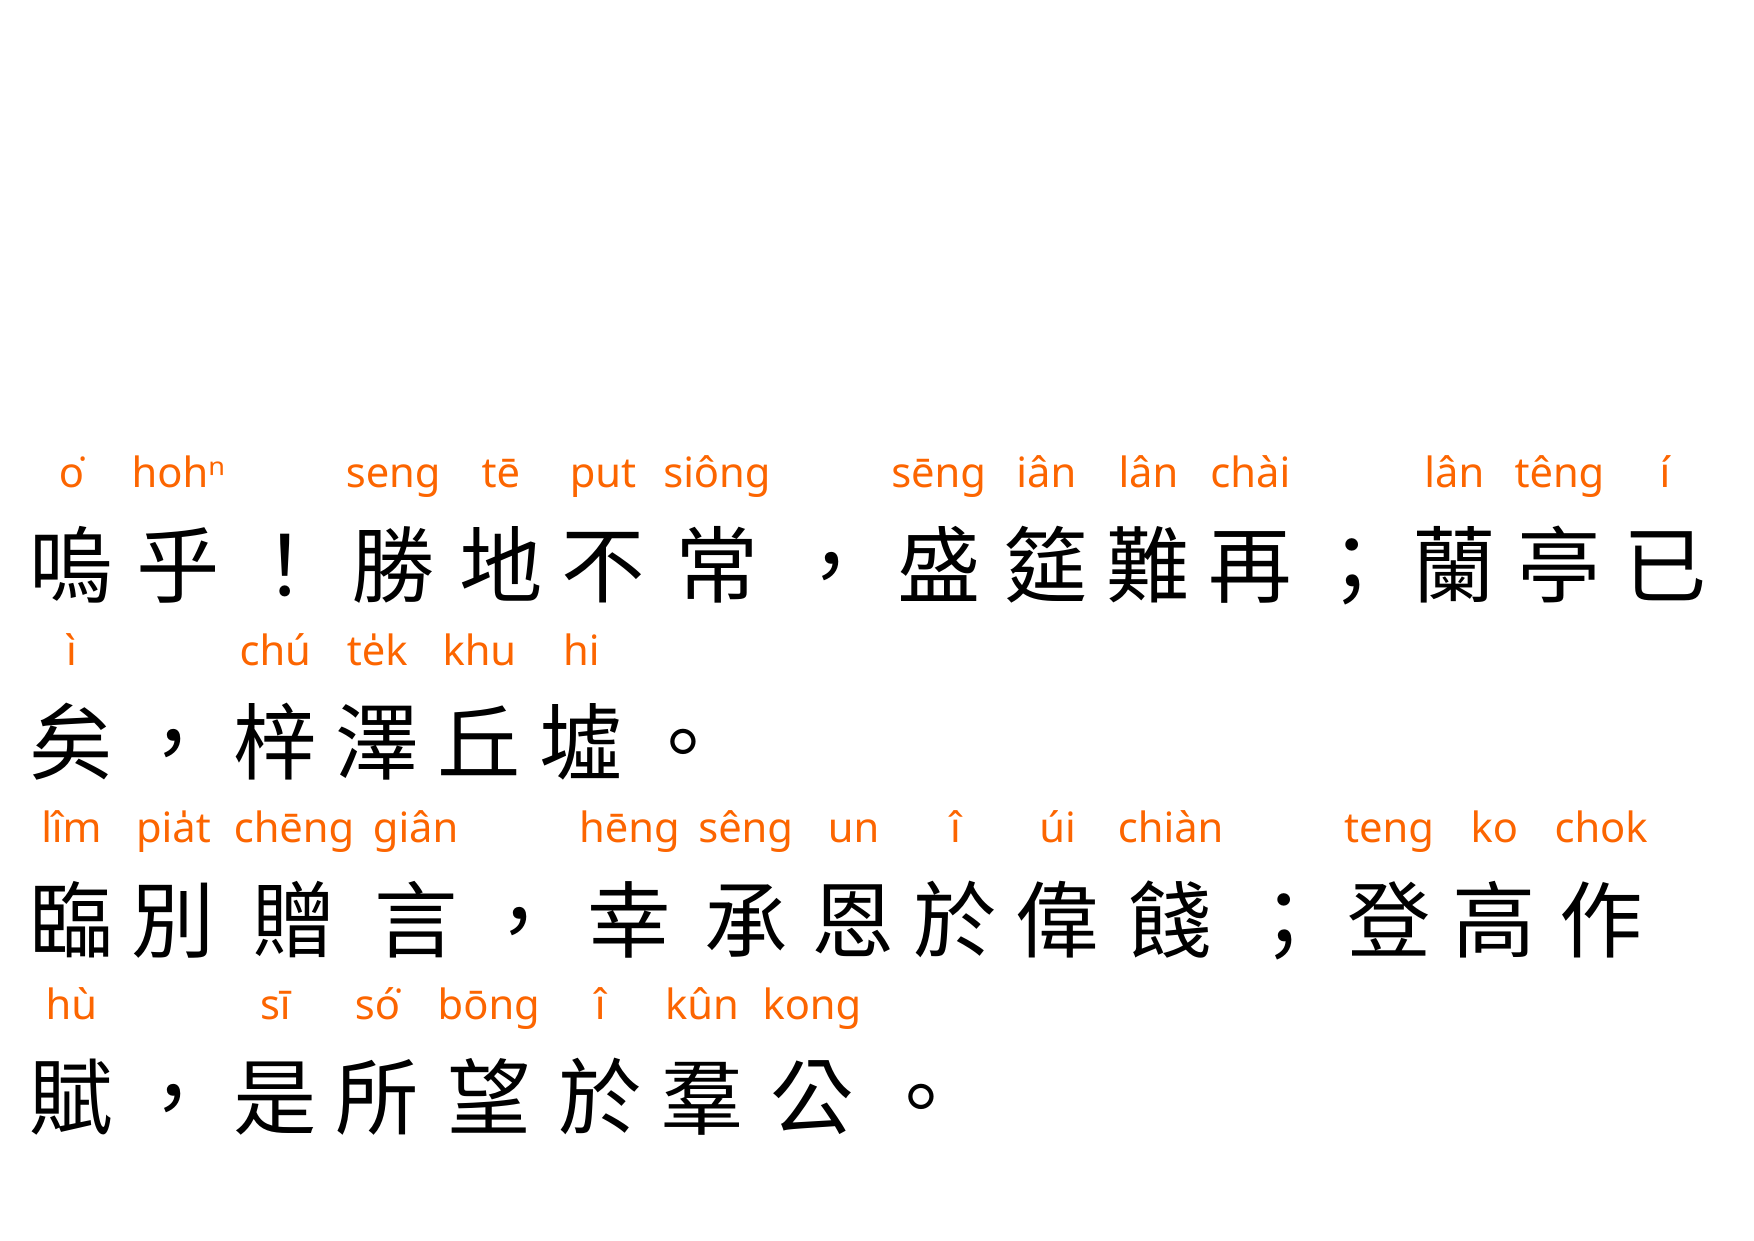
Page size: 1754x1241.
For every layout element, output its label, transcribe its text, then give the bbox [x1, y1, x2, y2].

text 嗚o͘ 乎hohⁿ ！ 勝seng 地tē 不put 常siông ， 盛sēng 筵iân 難lân 再chài ； 蘭lân 亭têng 已í 矣ì ， 梓chú 澤te̍k 丘khu 墟hi 。 臨lîm 別pia̍t 贈chēng 言giân ， 幸hēng 承sêng 恩un 於î 偉úi 餞chiàn ； 登teng 高ko 作chok 賦hù ， 是sī 所só͘ 望bōng 於î 羣kûn 公kong 。 敢kám 竭kia̍t 鄙phí 懷hoâi ， 恭kiong 疏so͘ 短toán 引ín ； 一it 言giân 均kin 賦hù ， 四sù 韻ūn 俱khū 成sêng 。 請chhéng 灑sá 潘phoan 江kang ， 各kok 傾kheng 陸lio̍k 海hái 云ûn 爾nī ： [29, 443, 1707, 1152]
